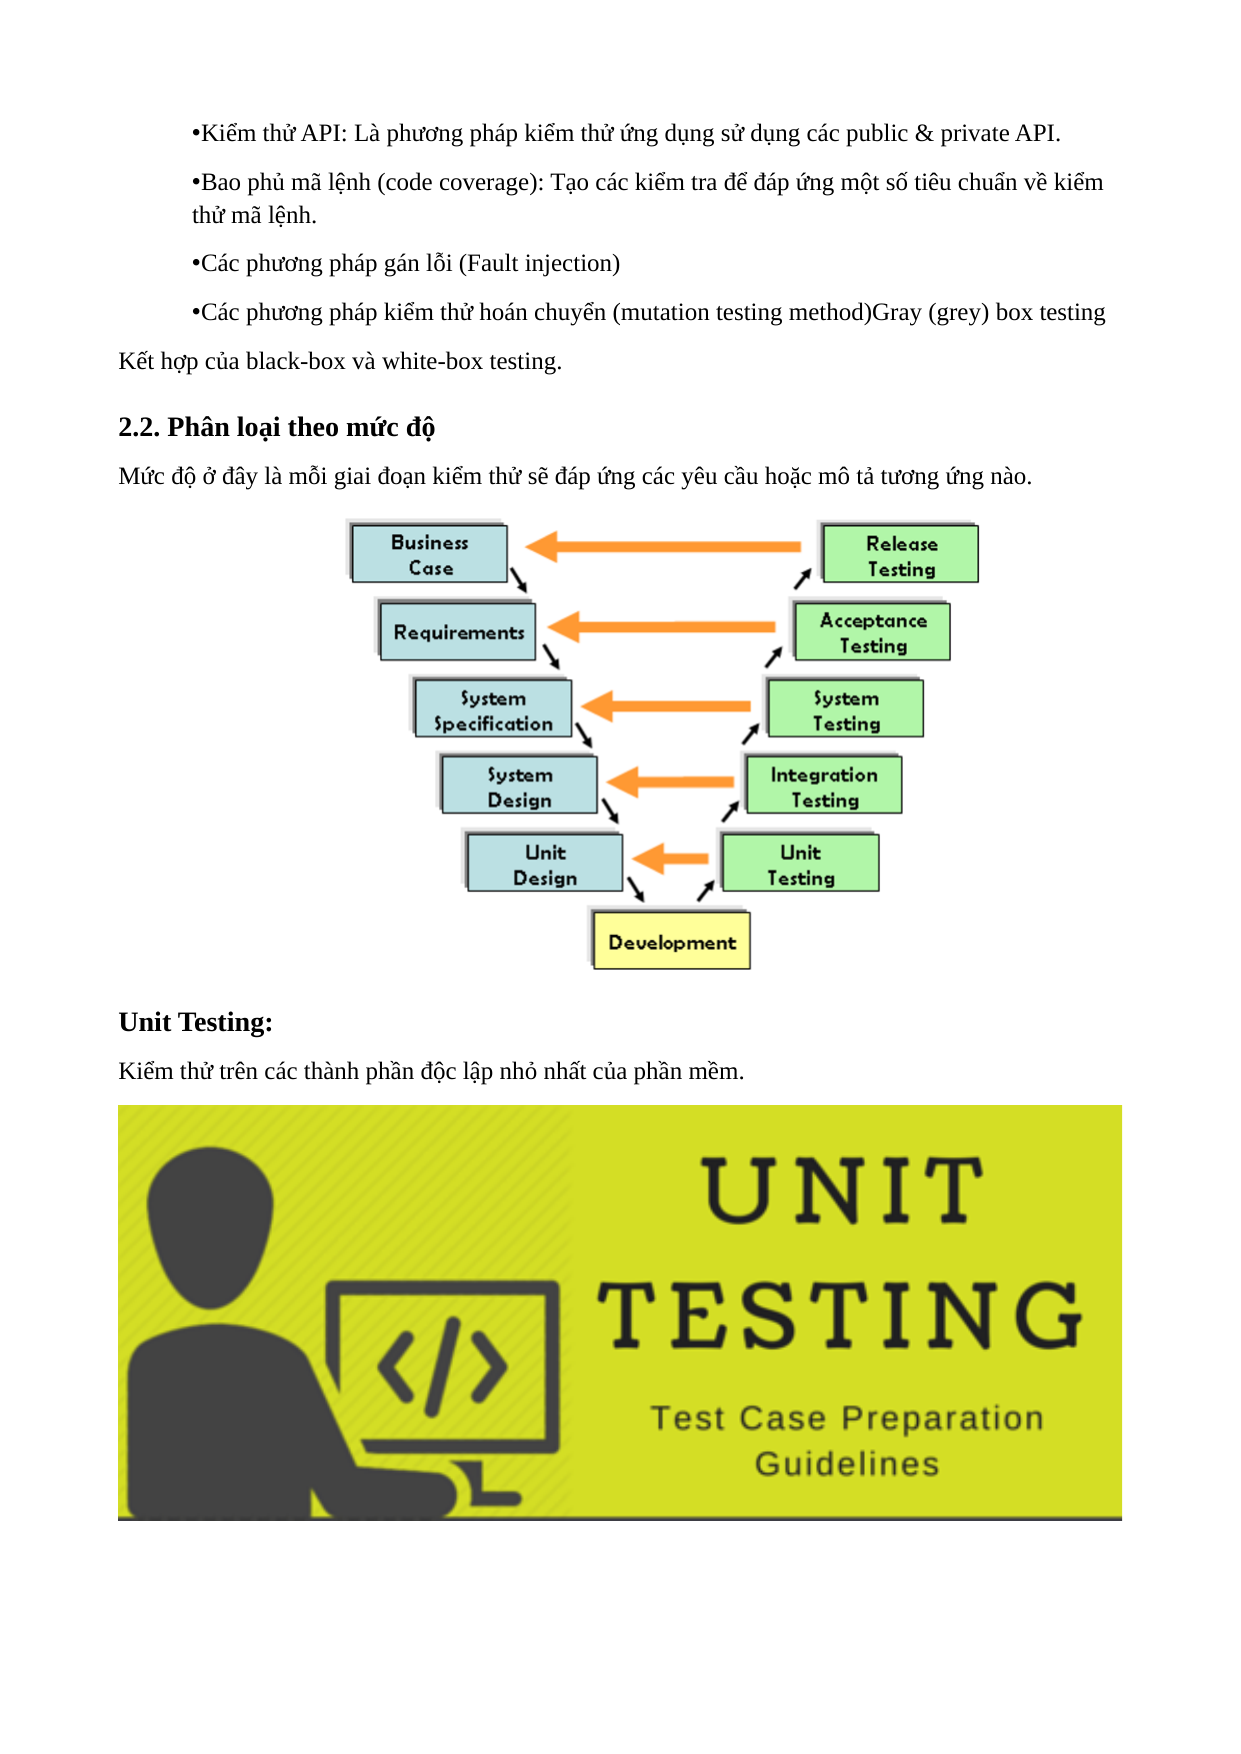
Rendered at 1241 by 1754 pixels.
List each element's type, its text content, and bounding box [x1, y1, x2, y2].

text Kết hợp của black-box và white-box testing. [118, 346, 1122, 374]
picture [118, 1105, 1123, 1521]
list Bao phủ mã lệnh (code coverage): Tạo các kiểm tra để đáp ứng một số tiêu chuẩn về kiểm thử mã lệnh. [118, 167, 1122, 228]
list Các phương pháp gán lỗi (Fault injection) [118, 248, 1122, 277]
subtitle 2.2. Phân loại theo mức độ [118, 410, 1122, 442]
subtitle Unit Testing: [118, 969, 1122, 1037]
list Kiểm thử API: Là phương pháp kiểm thử ứng dụng sử dụng các public & private API. [118, 118, 1122, 147]
list Các phương pháp kiểm thử hoán chuyển (mutation testing method)Gray (grey) box testing [118, 297, 1122, 326]
text Kiểm thử trên các thành phần độc lập nhỏ nhất của phần mềm. [118, 1056, 1122, 1085]
text Mức độ ở đây là mỗi giai đoạn kiểm thử sẽ đáp ứng các yêu cầu hoặc mô tả tương ứng nào. [118, 461, 1122, 490]
picture [336, 510, 987, 984]
